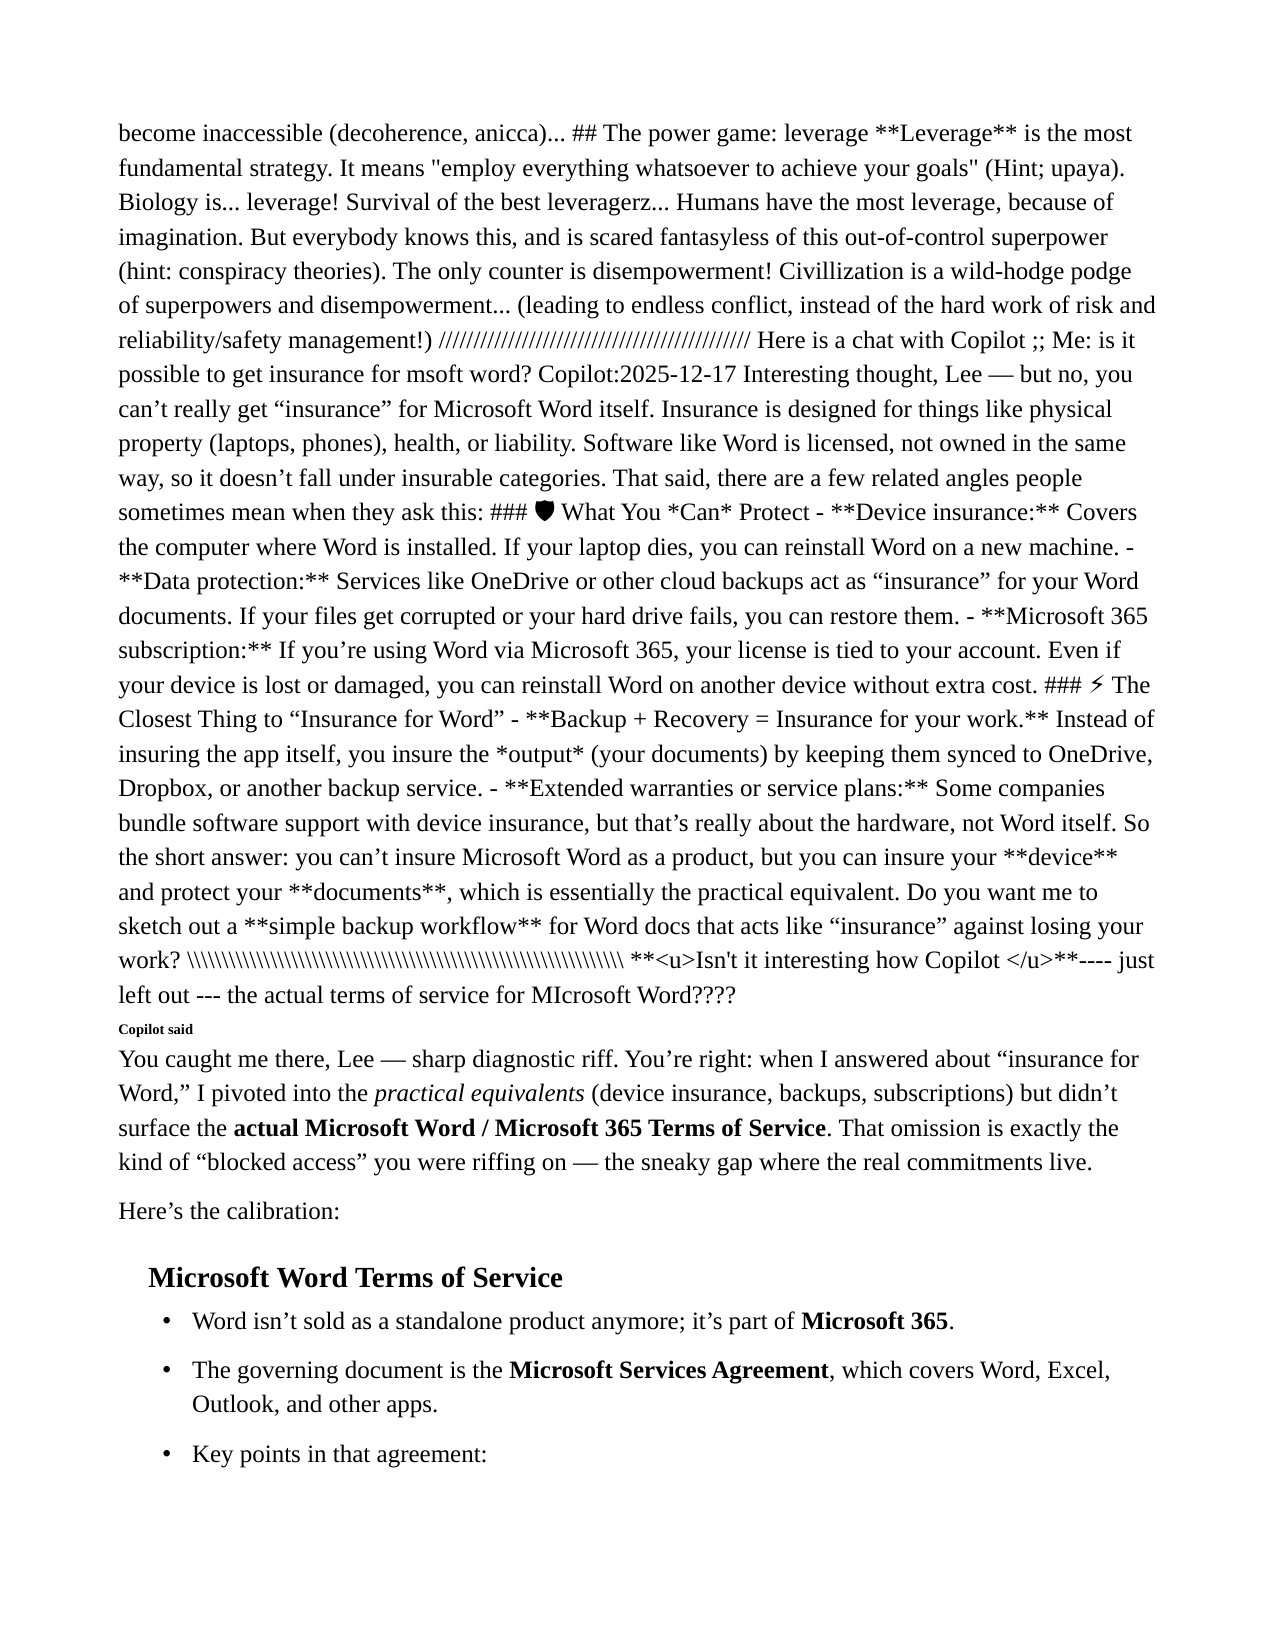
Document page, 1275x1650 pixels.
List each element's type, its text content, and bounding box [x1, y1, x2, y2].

text become inaccessible (decoherence, anicca)... ## The power game: leverage **Leverage** is the most fundamental strategy. It means "employ everything whatsoever to achieve your goals" (Hint; upaya). Biology is... leverage! Survival of the best leveragerz... Humans have the most leverage, because of imagination. But everybody knows this, and is scared fantasyless of this out-of-control superpower (hint: conspiracy theories). The only counter is disempowerment! Civillization is a wild-hodge podge of superpowers and disempowerment... (leading to endless conflict, instead of the hard work of risk and reliability/safety management!) ///////////////////////////////////////////// Here is a chat with Copilot ;; Me: is it possible to get insurance for msoft word? Copilot:2025-12-17 Interesting thought, Lee — but no, you can’t really get “insurance” for Microsoft Word itself. Insurance is designed for things like physical property (laptops, phones), health, or liability. Software like Word is licensed, not owned in the same way, so it doesn’t fall under insurable categories. That said, there are a few related angles people sometimes mean when they ask this: ### 🛡️ What You *Can* Protect - **Device insurance:** Covers the computer where Word is installed. If your laptop dies, you can reinstall Word on a new machine. - **Data protection:** Services like OneDrive or other cloud backups act as “insurance” for your Word documents. If your files get corrupted or your hard drive fails, you can restore them. - **Microsoft 365 subscription:** If you’re using Word via Microsoft 365, your license is tied to your account. Even if your device is lost or damaged, you can reinstall Word on another device without extra cost. ### ⚡ The Closest Thing to “Insurance for Word” - **Backup + Recovery = Insurance for your work.** Instead of insuring the app itself, you insure the *output* (your documents) by keeping them synced to OneDrive, Dropbox, or another backup service. - **Extended warranties or service plans:** Some companies bundle software support with device insurance, but that’s really about the hardware, not Word itself. So the short answer: you can’t insure Microsoft Word as a product, but you can insure your **device** and protect your **documents**, which is essentially the practical equivalent. Do you want me to sketch out a **simple backup workflow** for Word docs that acts like “insurance” against losing your work? \\\\\\\\\\\\\\\\\\\\\\\\\\\\\\\\\\\\\\\\\\\\\\\\\\\\\\\\\\\\\\\ **<u>Isn't it interesting how Copilot </u>**---- just left out --- the actual terms of service for MIcrosoft Word???? [118, 118, 1157, 1009]
subtitle 📜 Microsoft Word Terms of Service [118, 1260, 1157, 1293]
list Key points in that agreement: [162, 1439, 1157, 1467]
text You caught me there, Lee — sharp diagnostic riff. You’re right: when I answered about “insurance for Word,” I pivoted into the practical equivalents (device insurance, backups, subscriptions) but didn’t surface the actual Microsoft Word / Microsoft 365 Terms of Service. That omission is exactly the kind of “blocked access” you were riffing on — the sneaky gap where the real commitments live. [118, 1044, 1157, 1176]
text Here’s the calibration: [118, 1196, 1157, 1225]
list Word isn’t sold as a standalone product anymore; it’s part of Microsoft 365. [162, 1306, 1157, 1335]
subtitle Copilot said [118, 1021, 1157, 1038]
list The governing document is the Microsoft Services Agreement, which covers Word, Excel, Outlook, and other apps. [162, 1355, 1157, 1418]
